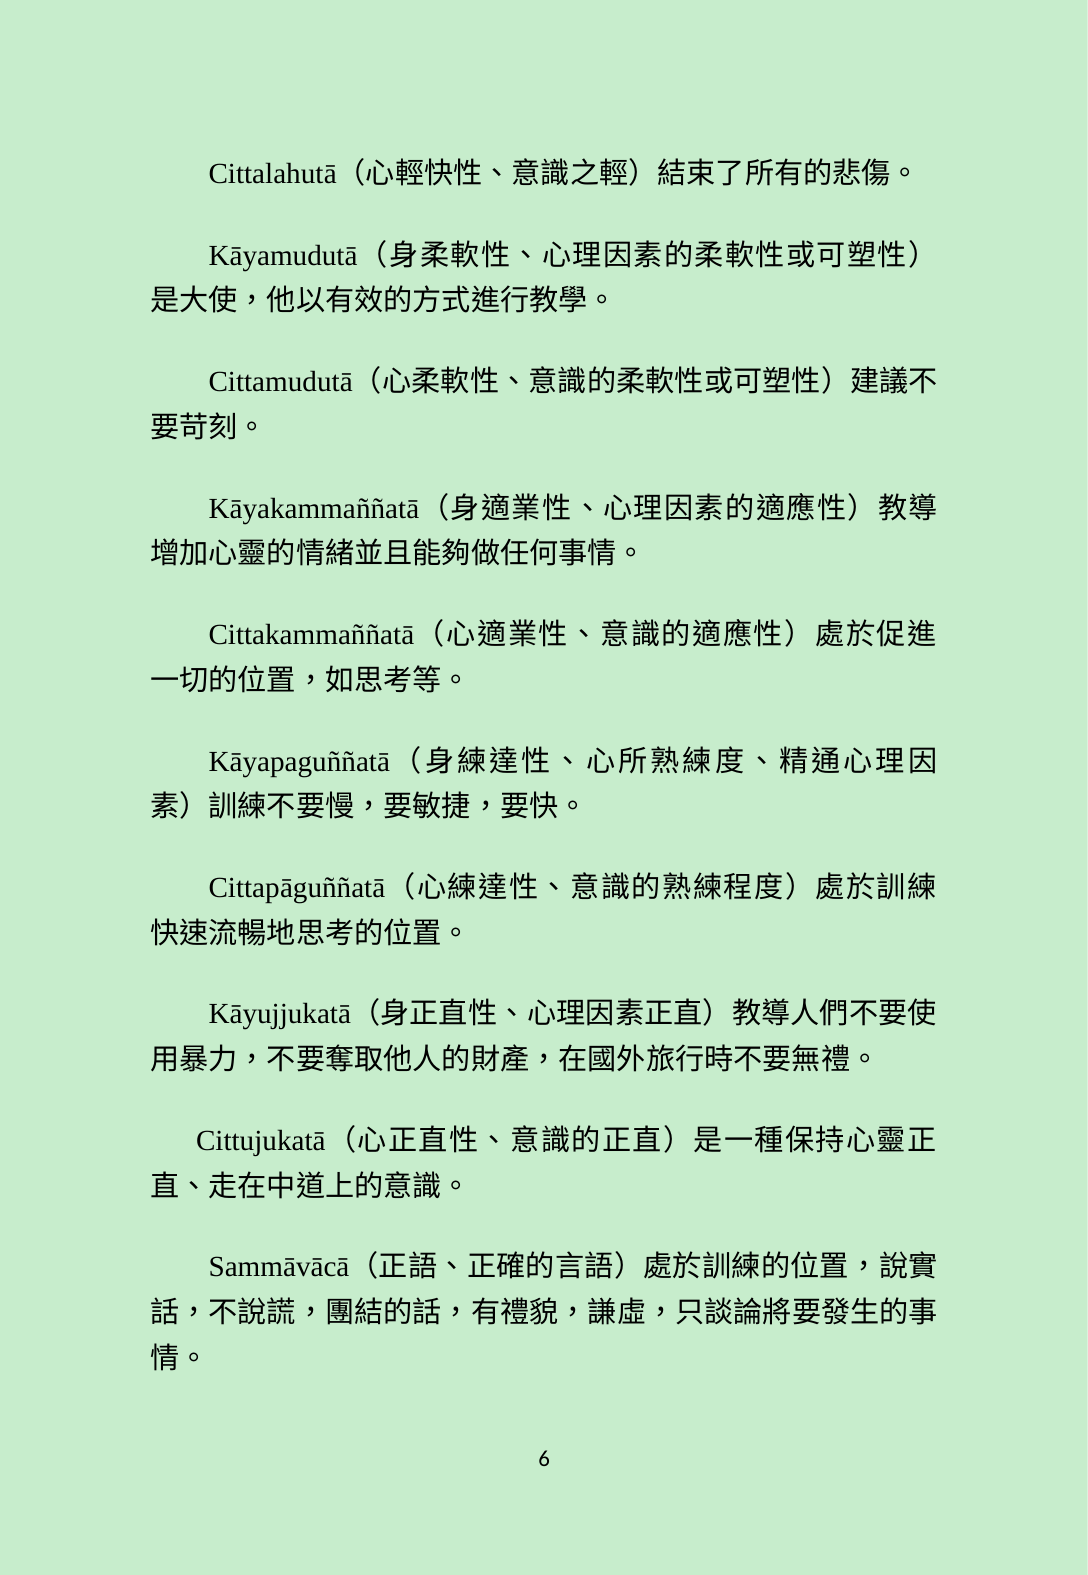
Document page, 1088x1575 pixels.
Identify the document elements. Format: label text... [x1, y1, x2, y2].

text Cittamudutā（心柔軟性、意識的柔軟性或可塑性）建議不要苛刻。 [150, 358, 938, 446]
text Cittujukatā（心正直性、意識的正直）是一種保持心靈正直、走在中道上的意識。 [150, 1116, 938, 1204]
text Cittapāguññatā（心練達性、意識的熟練程度）處於訓練快速流暢地思考的位置。 [150, 863, 938, 952]
text Cittakammaññatā（心適業性、意識的適應性）處於促進一切的位置，如思考等。 [150, 611, 938, 699]
text Sammāvācā（正語、正確的言語）處於訓練的位置，說實話，不說謊，團結的話，有禮貌，謙虛，只談論將要發生的事情。 [150, 1243, 938, 1377]
text Kāyamudutā（身柔軟性、心理因素的柔軟性或可塑性）是大使，他以有效的方式進行教學。 [150, 231, 938, 319]
text Cittalahutā（心輕快性、意識之輕）結束了所有的悲傷。 [150, 150, 938, 192]
text Kāyujjukatā（身正直性、心理因素正直）教導人們不要使用暴力，不要奪取他人的財產，在國外旅行時不要無禮。 [150, 990, 938, 1078]
text Kāyapaguññatā（身練達性、心所熟練度、精通心理因素）訓練不要慢，要敏捷，要快。 [150, 737, 938, 825]
text Kāyakammaññatā（身適業性、心理因素的適應性）教導增加心靈的情緒並且能夠做任何事情。 [150, 484, 938, 572]
